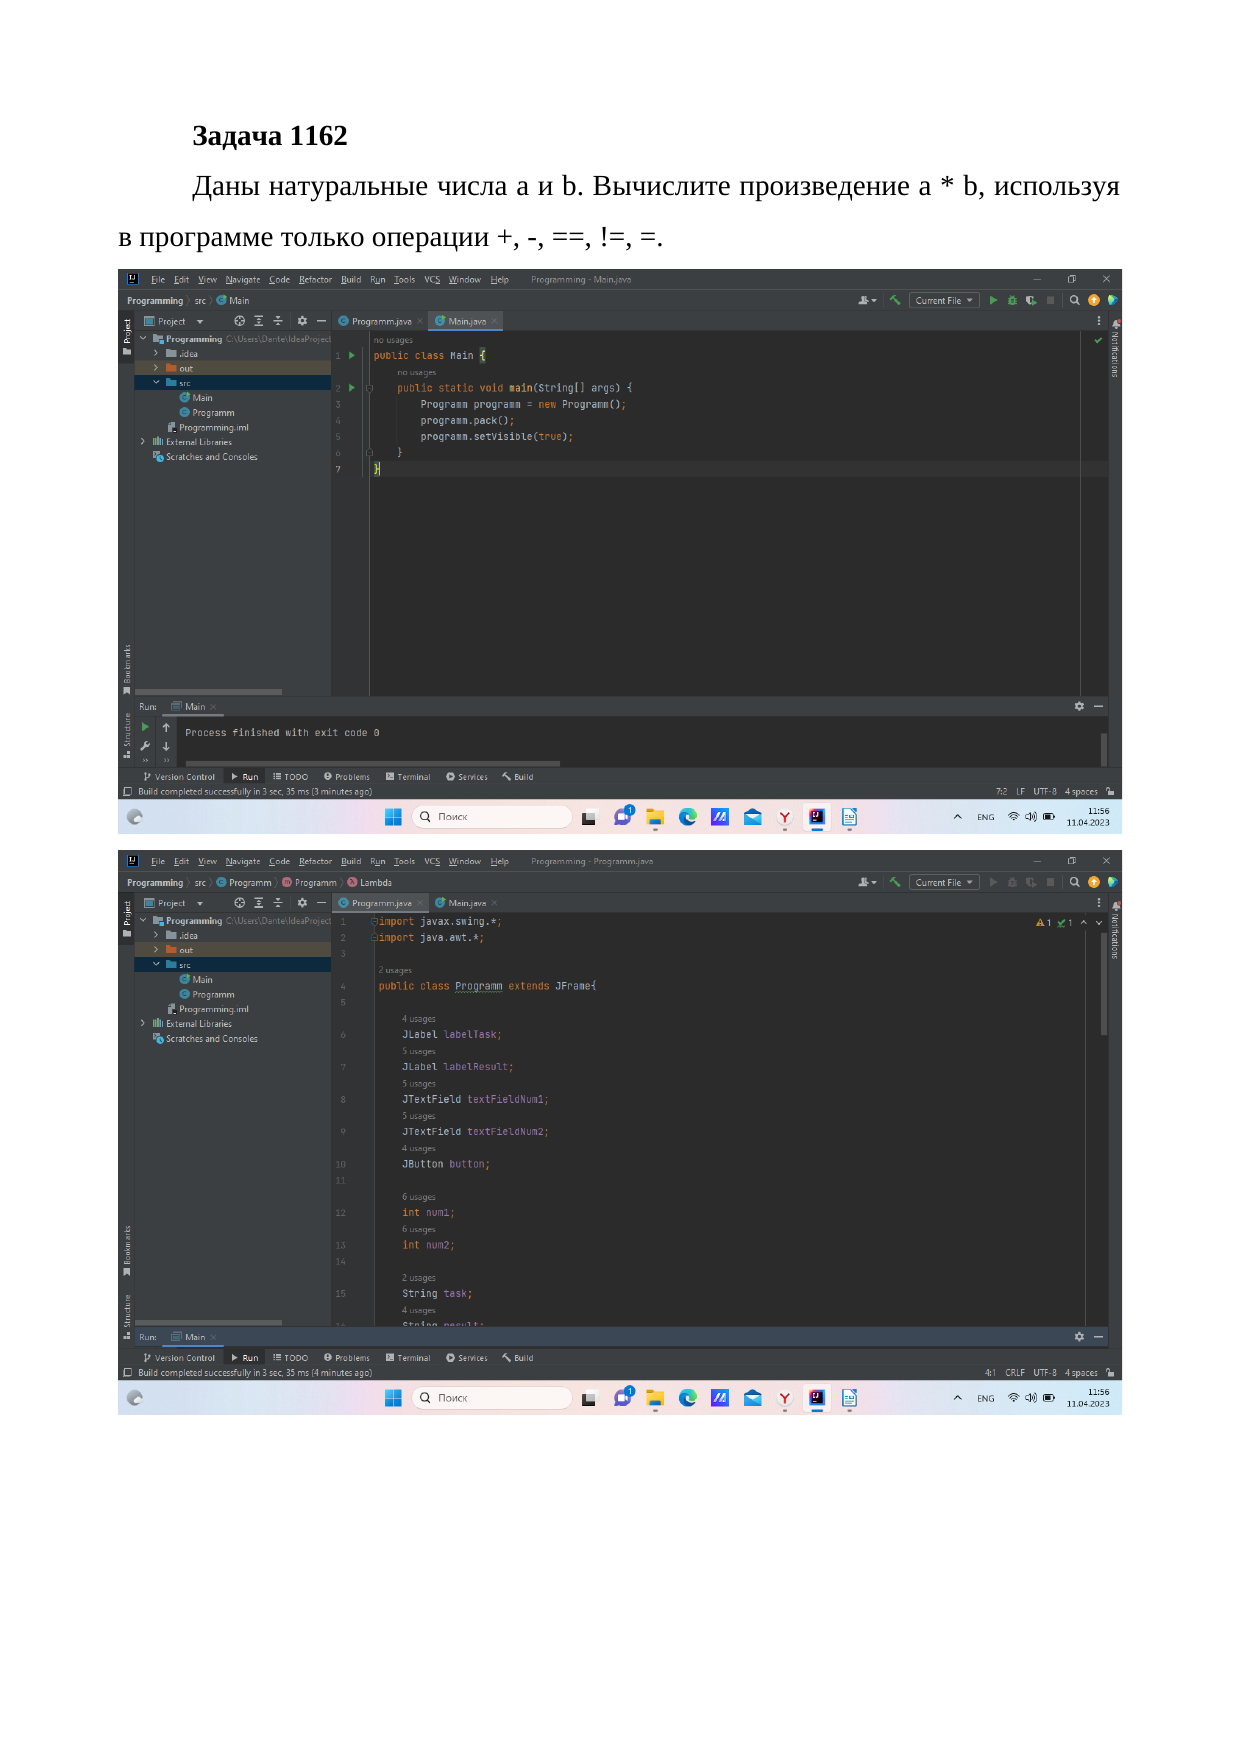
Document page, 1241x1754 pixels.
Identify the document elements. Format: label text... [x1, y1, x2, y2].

picture [118, 850, 1123, 1415]
picture [118, 269, 1123, 834]
subtitle Задача 1162 [118, 118, 1122, 152]
text Даны натуральные числа a и b. Вычислите произведение a * b, используя в программе только операции +, -, ==, !=, =. [118, 168, 1122, 252]
